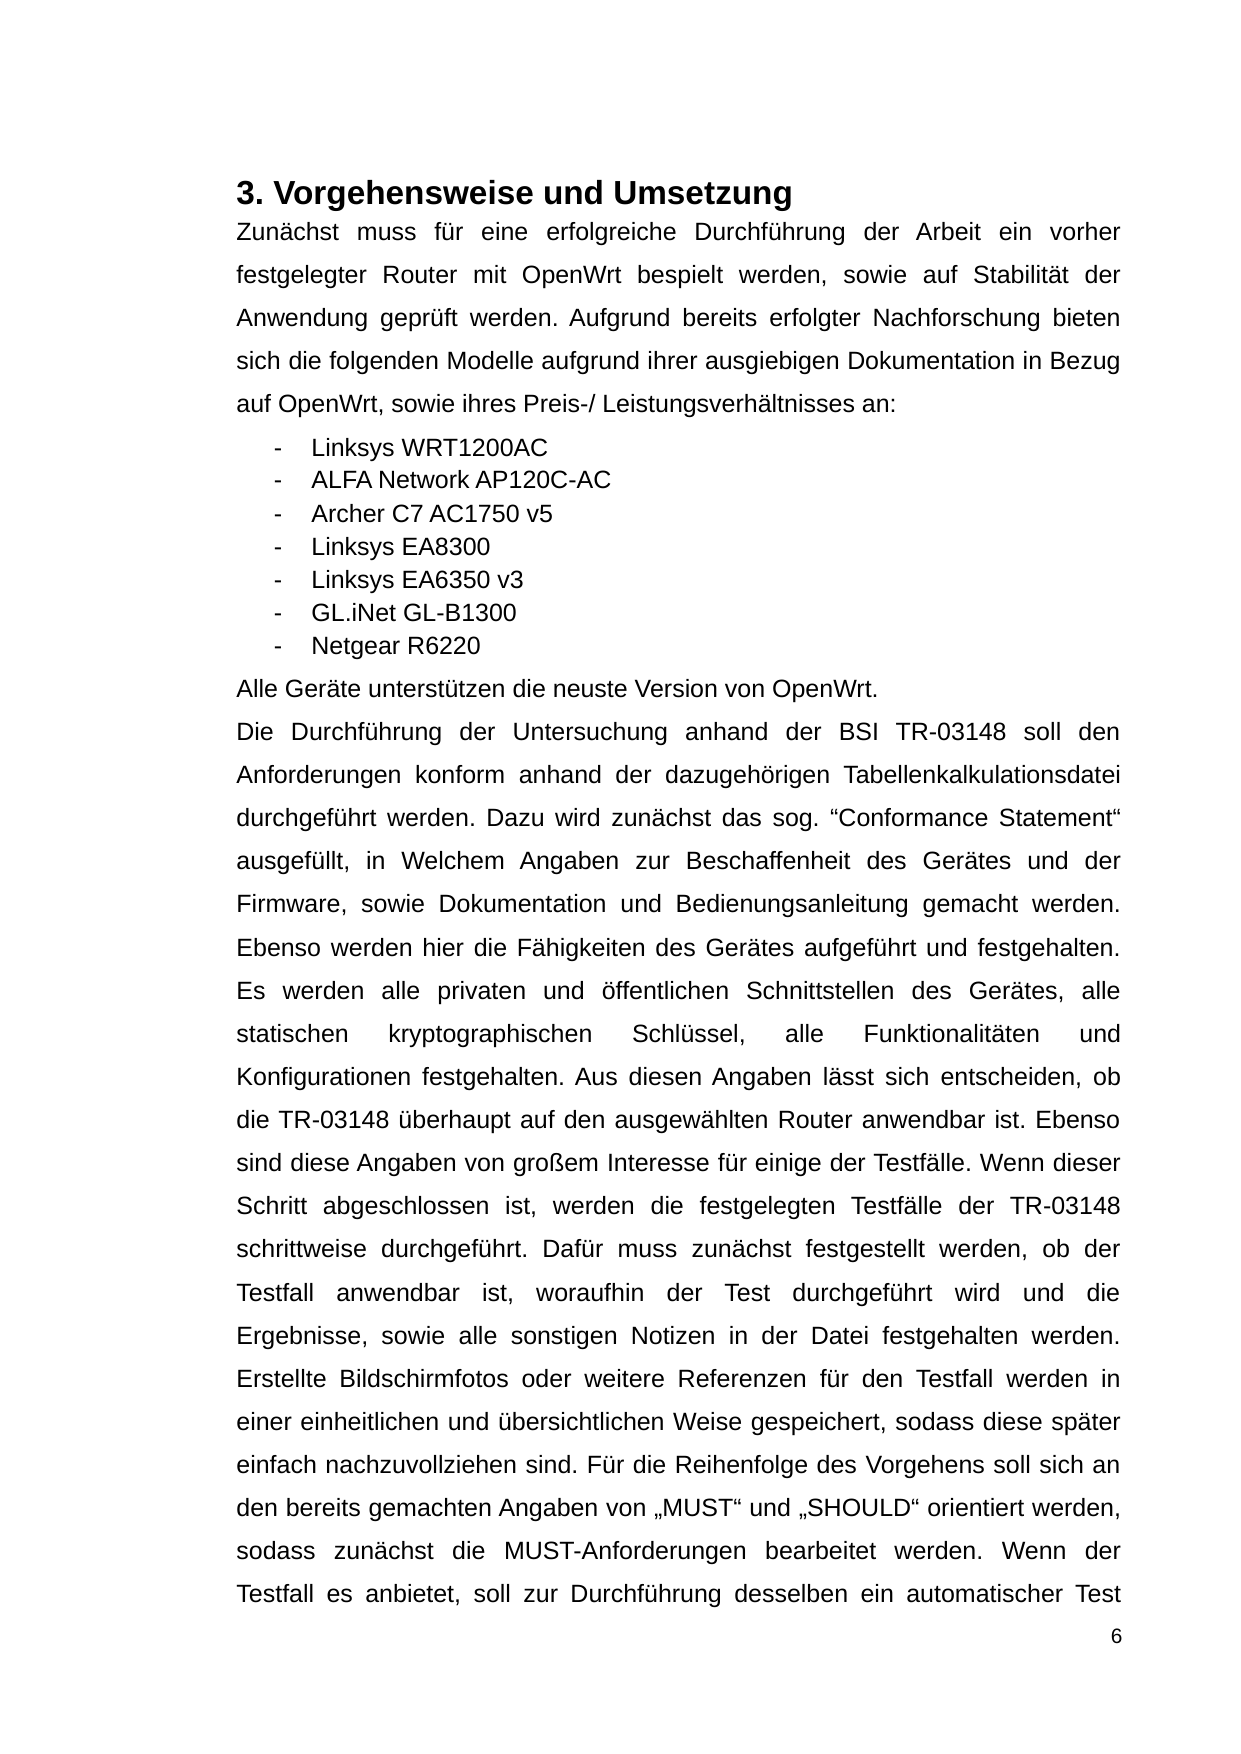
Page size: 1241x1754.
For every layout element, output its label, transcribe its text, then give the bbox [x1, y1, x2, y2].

subtitle 3. Vorgehensweise und Umsetzung [236, 173, 1122, 211]
list Linksys EA8300 [274, 532, 1122, 560]
list GL.iNet GL-B1300 [274, 598, 1122, 626]
list Linksys WRT1200AC [274, 432, 1122, 461]
text Zunächst muss für eine erfolgreiche Durchführung der Arbeit ein vorher festgelegter Router mit OpenWrt bespielt werden, sowie auf Stabilität der Anwendung geprüft werden. Aufgrund bereits erfolgter Nachforschung bieten sich die folgenden Modelle aufgrund ihrer ausgiebigen Dokumentation in Bezug auf OpenWrt, sowie ihres Preis-/ Leistungsverhältnisses an: [236, 217, 1122, 418]
text Alle Geräte unterstützen die neuste Version von OpenWrt. [236, 674, 1122, 702]
list Archer C7 AC1750 v5 [274, 498, 1122, 527]
list Netgear R6220 [274, 631, 1122, 659]
text Die Durchführung der Untersuchung anhand der BSI TR-03148 soll den Anforderungen konform anhand der dazugehörigen Tabellenkalkulationsdatei durchgeführt werden. Dazu wird zunächst das sog. “Conformance Statement“ ausgefüllt, in Welchem Angaben zur Beschaffenheit des Gerätes und der Firmware, sowie Dokumentation und Bedienungsanleitung gemacht werden. Ebenso werden hier die Fähigkeiten des Gerätes aufgeführt und festgehalten. Es werden alle privaten und öffentlichen Schnittstellen des Gerätes, alle statischen kryptographischen Schlüssel, alle Funktionalitäten und Konfigurationen festgehalten. Aus diesen Angaben lässt sich entscheiden, ob die TR-03148 überhaupt auf den ausgewählten Router anwendbar ist. Ebenso sind diese Angaben von großem Interesse für einige der Testfälle. Wenn dieser Schritt abgeschlossen ist, werden die festgelegten Testfälle der TR-03148 schrittweise durchgeführt. Dafür muss zunächst festgestellt werden, ob der Testfall anwendbar ist, woraufhin der Test durchgeführt wird und die Ergebnisse, sowie alle sonstigen Notizen in der Datei festgehalten werden. Erstellte Bildschirmfotos oder weitere Referenzen für den Testfall werden in einer einheitlichen und übersichtlichen Weise gespeichert, sodass diese später einfach nachzuvollziehen sind. Für die Reihenfolge des Vorgehens soll sich an den bereits gemachten Angaben von „MUST“ und „SHOULD“ orientiert werden, sodass zunächst die MUST-Anforderungen bearbeitet werden. Wenn der Testfall es anbietet, soll zur Durchführung desselben ein automatischer Test [236, 717, 1122, 1608]
list Linksys EA6350 v3 [274, 564, 1122, 593]
list ALFA Network AP120C-AC [274, 466, 1122, 494]
